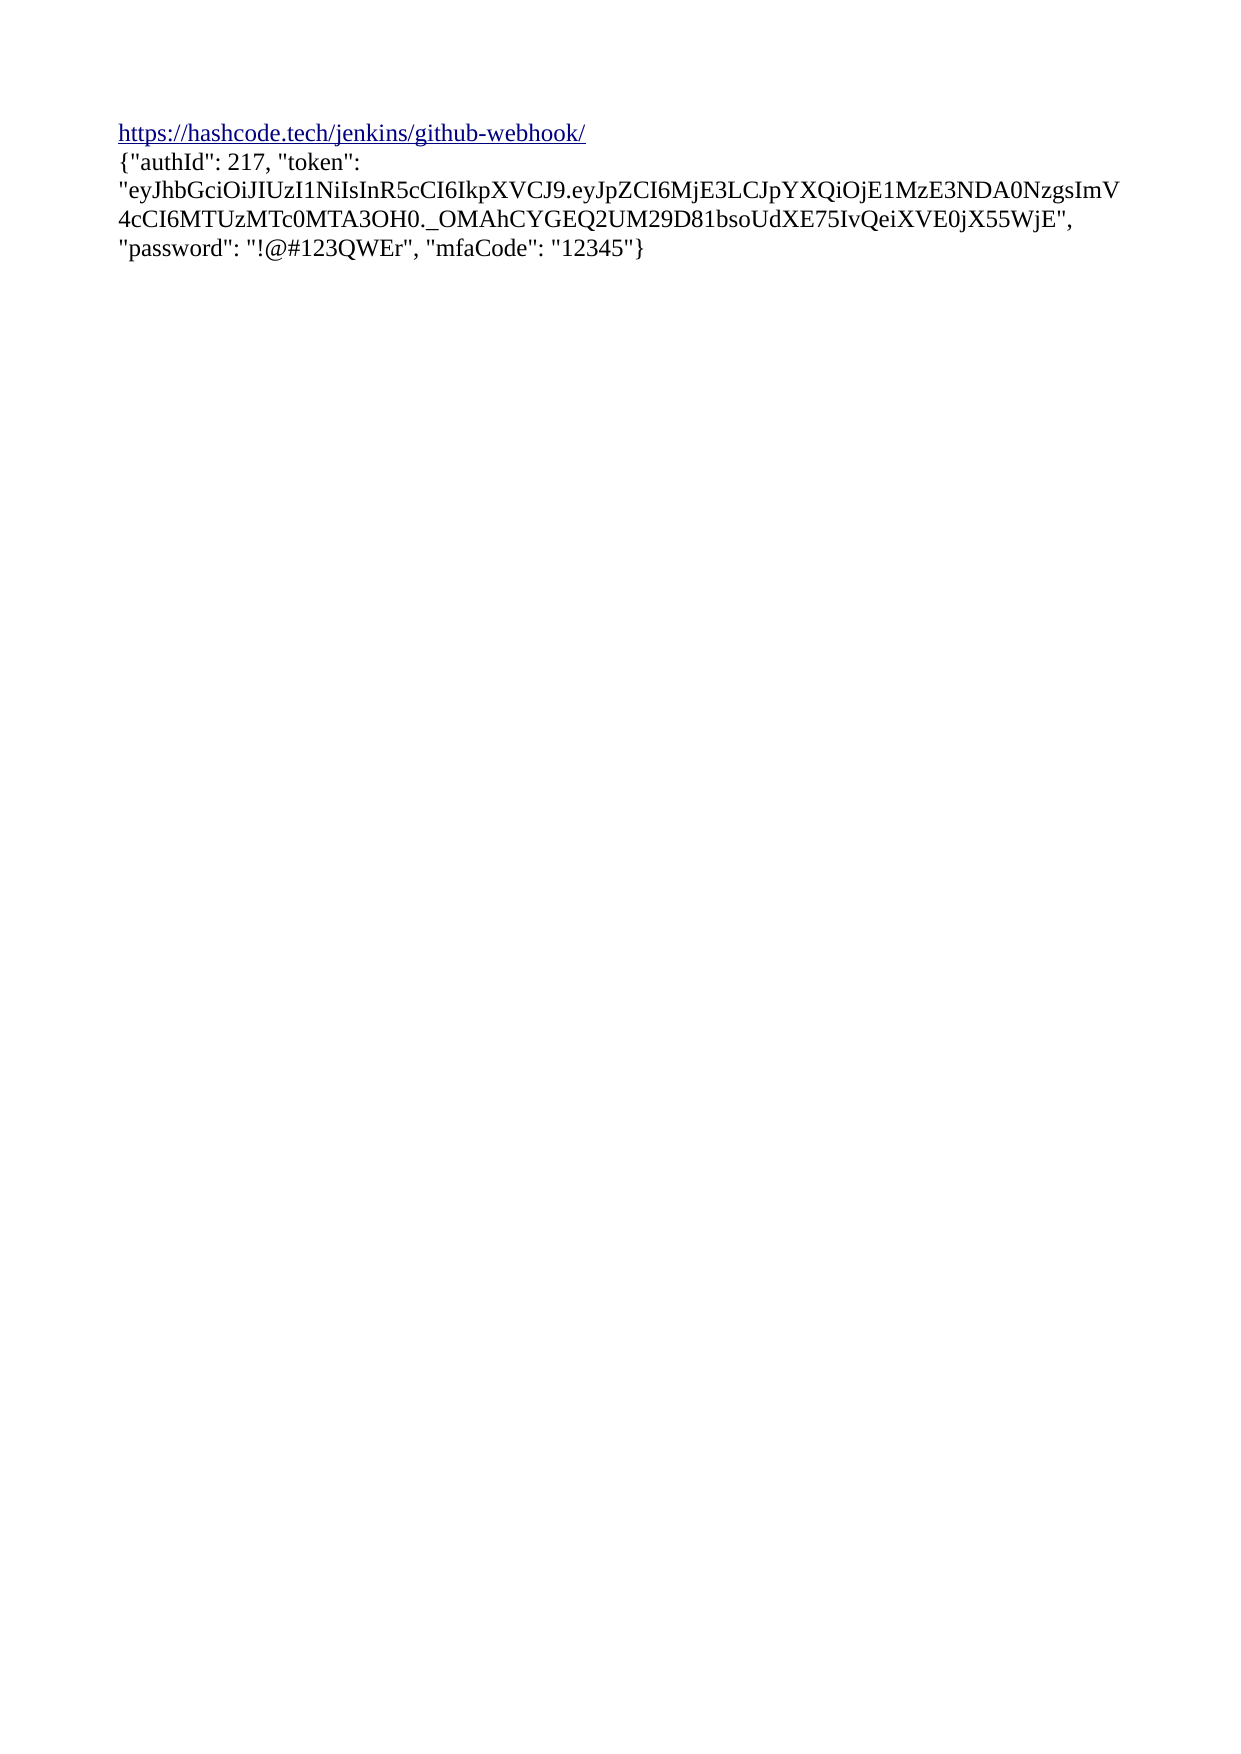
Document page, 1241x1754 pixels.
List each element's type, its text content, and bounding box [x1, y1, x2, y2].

text {"authId": 217, "token": "eyJhbGciOiJIUzI1NiIsInR5cCI6IkpXVCJ9.eyJpZCI6MjE3LCJpYXQiOjE1MzE3NDA0NzgsImV4cCI6MTUzMTc0MTA3OH0._OMAhCYGEQ2UM29D81bsoUdXE75IvQeiXVE0jX55WjE", "password": "!@#123QWEr", "mfaCode": "12345"} [118, 147, 1122, 262]
text https://hashcode.tech/jenkins/github-webhook/ [118, 118, 1122, 147]
